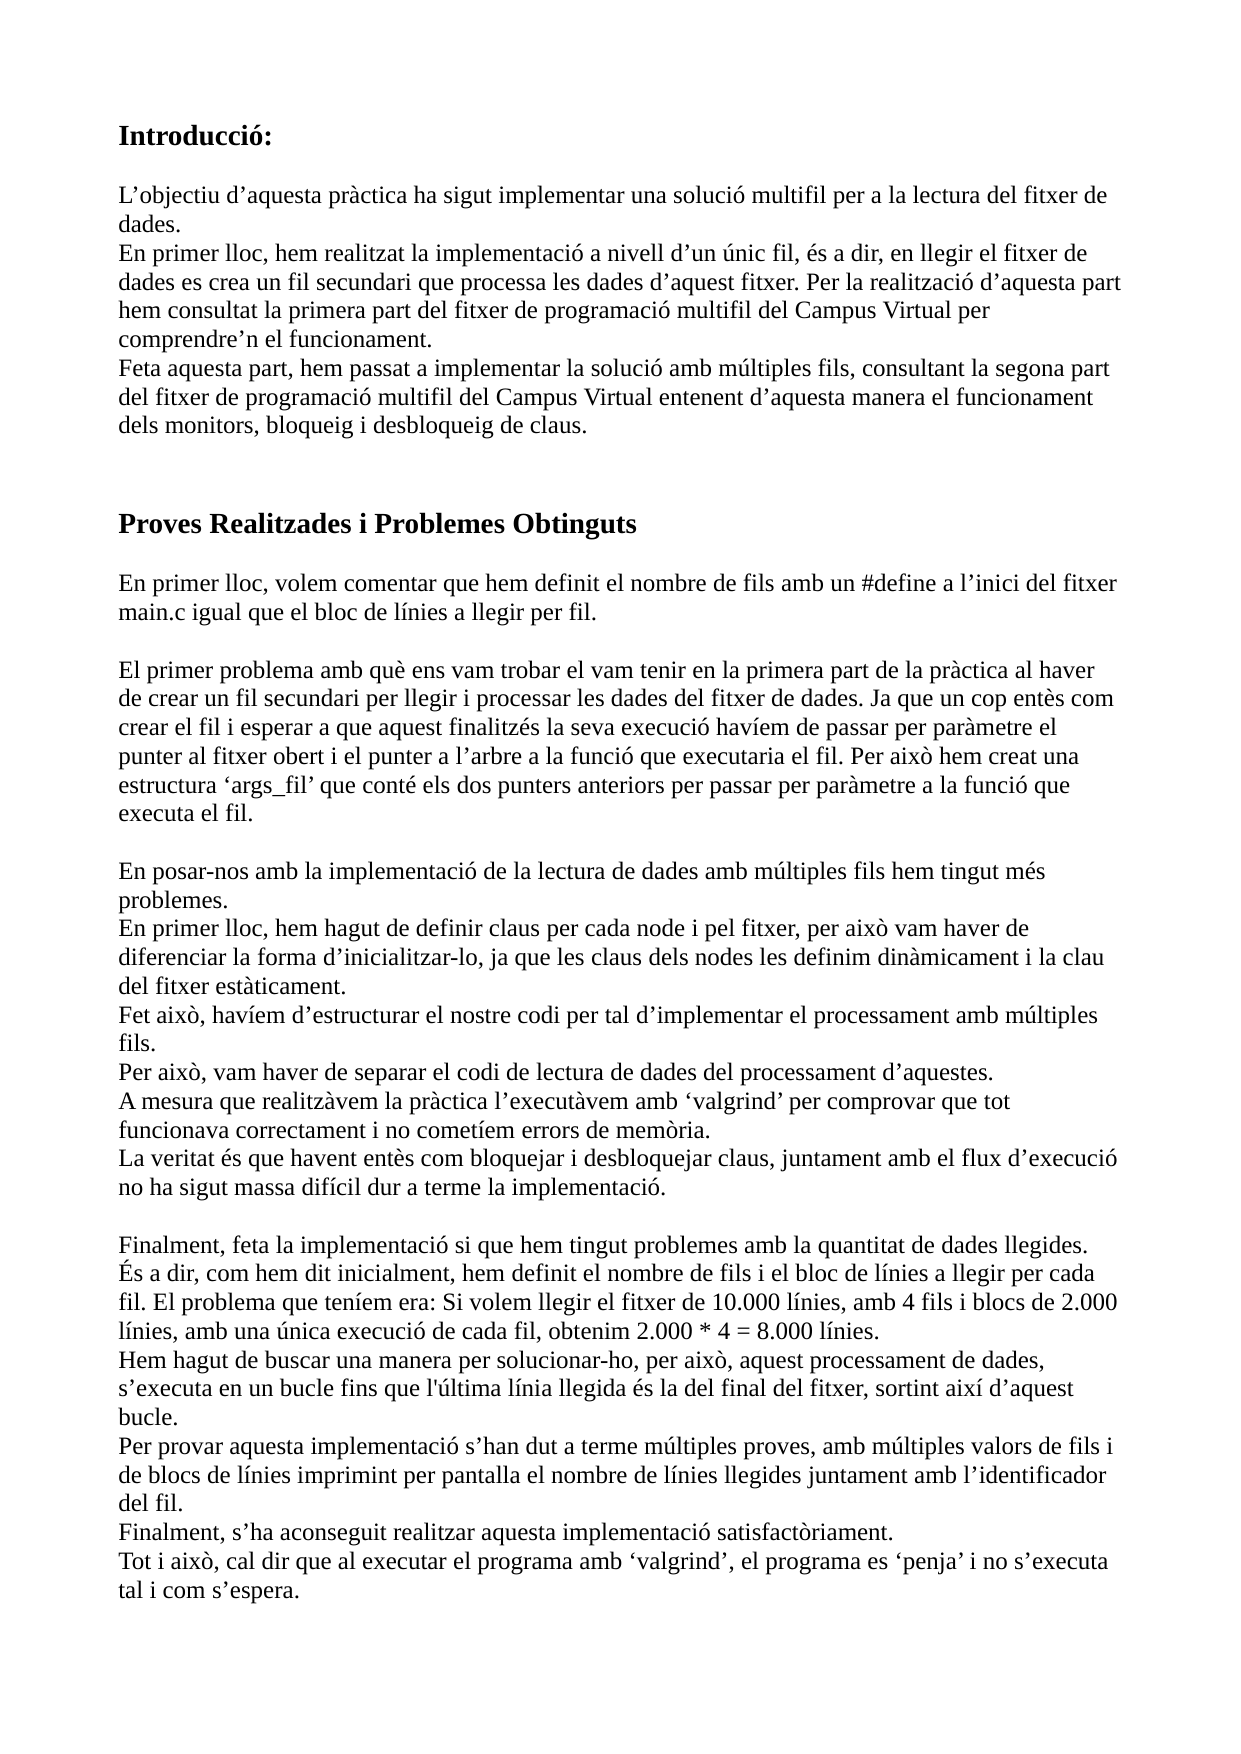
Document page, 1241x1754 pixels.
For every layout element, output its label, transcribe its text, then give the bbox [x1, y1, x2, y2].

text Fet això, havíem d’estructurar el nostre codi per tal d’implementar el processament amb múltiples fils. [118, 1000, 1122, 1057]
text Per provar aquesta implementació s’han dut a terme múltiples proves, amb múltiples valors de fils i de blocs de línies imprimint per pantalla el nombre de línies llegides juntament amb l’identificador del fil. [118, 1431, 1122, 1517]
text Feta aquesta part, hem passat a implementar la solució amb múltiples fils, consultant la segona part del fitxer de programació multifil del Campus Virtual entenent d’aquesta manera el funcionament dels monitors, bloqueig i desbloqueig de claus. [118, 353, 1122, 439]
text Tot i això, cal dir que al executar el programa amb ‘valgrind’, el programa es ‘penja’ i no s’executa tal i com s’espera. [118, 1546, 1122, 1603]
text En primer lloc, hem hagut de definir claus per cada node i pel fitxer, per això vam haver de diferenciar la forma d’inicialitzar-lo, ja que les claus dels nodes les definim dinàmicament i la clau del fitxer estàticament. [118, 913, 1122, 1000]
text En primer lloc, volem comentar que hem definit el nombre de fils amb un #define a l’inici del fitxer main.c igual que el bloc de línies a llegir per fil. [118, 568, 1122, 626]
text El primer problema amb què ens vam trobar el vam tenir en la primera part de la pràctica al haver de crear un fil secundari per llegir i processar les dades del fitxer de dades. Ja que un cop entès com crear el fil i esperar a que aquest finalitzés la seva execució havíem de passar per paràmetre el punter al fitxer obert i el punter a l’arbre a la funció que executaria el fil. Per això hem creat una estructura ‘args_fil’ que conté els dos punters anteriors per passar per paràmetre a la funció que executa el fil. [118, 655, 1122, 827]
text És a dir, com hem dit inicialment, hem definit el nombre de fils i el bloc de línies a llegir per cada fil. El problema que teníem era: Si volem llegir el fitxer de 10.000 línies, amb 4 fils i blocs de 2.000 línies, amb una única execució de cada fil, obtenim 2.000 * 4 = 8.000 línies. [118, 1258, 1122, 1345]
text Hem hagut de buscar una manera per solucionar-ho, per això, aquest processament de dades, s’executa en un bucle fins que l'última línia llegida és la del final del fitxer, sortint així d’aquest bucle. [118, 1345, 1122, 1431]
text L’objectiu d’aquesta pràctica ha sigut implementar una solució multifil per a la lectura del fitxer de dades. [118, 180, 1122, 238]
text La veritat és que havent entès com bloquejar i desbloquejar claus, juntament amb el flux d’execució no ha sigut massa difícil dur a terme la implementació. [118, 1143, 1122, 1201]
text En primer lloc, hem realitzat la implementació a nivell d’un únic fil, és a dir, en llegir el fitxer de dades es crea un fil secundari que processa les dades d’aquest fitxer. Per la realització d’aquesta part hem consultat la primera part del fitxer de programació multifil del Campus Virtual per comprendre’n el funcionament. [118, 238, 1122, 353]
text En posar-nos amb la implementació de la lectura de dades amb múltiples fils hem tingut més problemes. [118, 856, 1122, 913]
text Finalment, feta la implementació si que hem tingut problemes amb la quantitat de dades llegides. [118, 1230, 1122, 1258]
text Proves Realitzades i Problemes Obtinguts [118, 506, 1122, 540]
text Introducció: [118, 118, 1122, 152]
text Per això, vam haver de separar el codi de lectura de dades del processament d’aquestes. [118, 1057, 1122, 1086]
text A mesura que realitzàvem la pràctica l’executàvem amb ‘valgrind’ per comprovar que tot funcionava correctament i no cometíem errors de memòria. [118, 1086, 1122, 1143]
text Finalment, s’ha aconseguit realitzar aquesta implementació satisfactòriament. [118, 1517, 1122, 1546]
